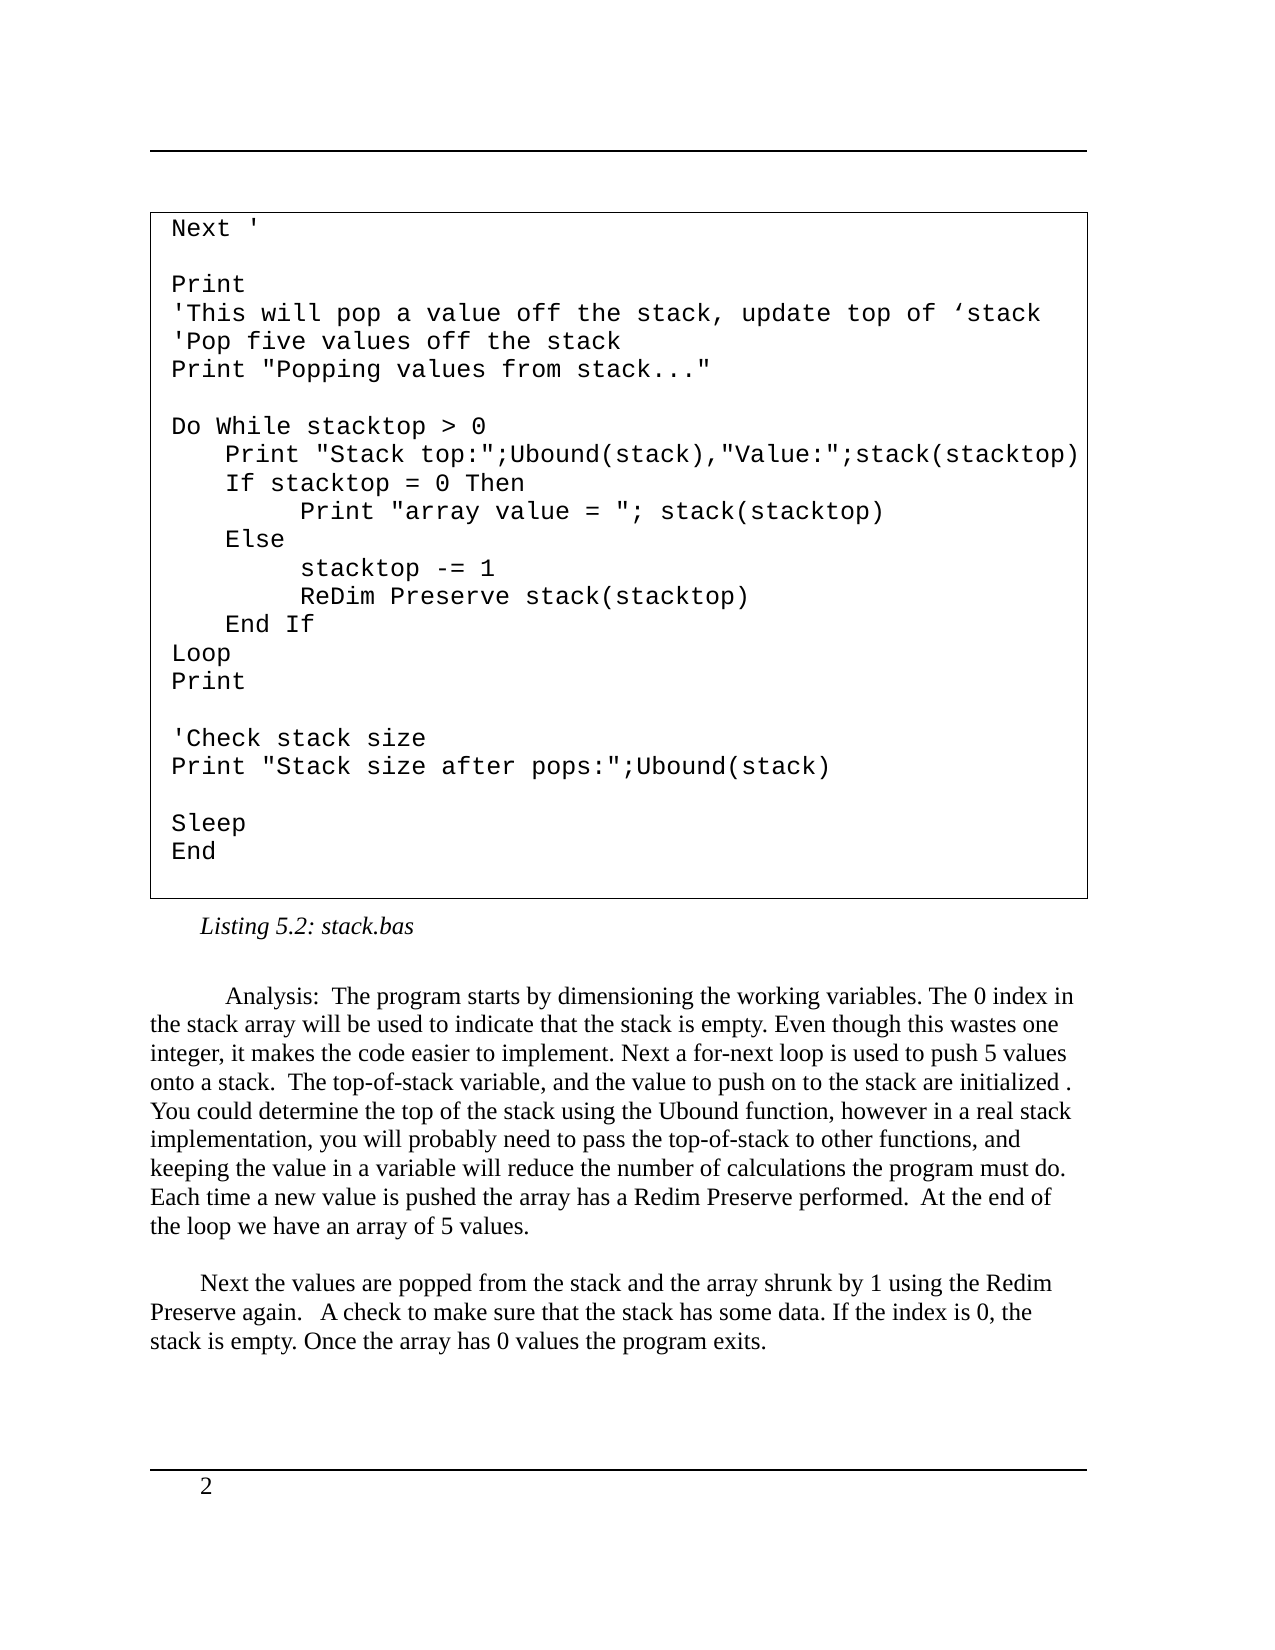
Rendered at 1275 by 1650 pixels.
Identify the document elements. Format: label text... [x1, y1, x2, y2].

text Print [151, 269, 1087, 297]
text 'Check stack size [151, 722, 1087, 750]
text stacktop -= 1 [151, 552, 1087, 580]
text Print "Stack size after pops:";Ubound(stack) [151, 750, 1087, 782]
text ReDim Preserve stack(stacktop) [151, 580, 1087, 609]
text Do While stacktop > 0 [151, 410, 1087, 439]
text End If [151, 609, 1087, 637]
text 'Pop five values off the stack [151, 325, 1087, 354]
text Analysis: The program starts by dimensioning the working variables. The 0 index in the stack array will be used to indicate that the stack is empty. Even though this wastes one integer, it makes the code easier to implement. Next a for-next loop is used to push 5 values onto a stack. The top-of-stack variable, and the value to push on to the stack are initialized . You could determine the top of the stack using the Ubound function, however in a real stack implementation, you will probably need to pass the top-of-stack to other functions, and keeping the value in a variable will reduce the number of calculations the program must do. Each time a new value is pushed the array has a Redim Preserve performed. At the end of the loop we have an array of 5 values. [150, 981, 1087, 1239]
text Next ' [151, 213, 1087, 243]
text If stacktop = 0 Then [151, 467, 1087, 495]
text Sleep [151, 807, 1087, 835]
text Loop [151, 637, 1087, 665]
text 'This will pop a value off the stack, update top of ‘stack [151, 297, 1087, 325]
text Print [151, 665, 1087, 697]
text Next the values are popped from the stack and the array shrunk by 1 using the Redim Preserve again. A check to make sure that the stack has some data. If the index is 0, the stack is empty. Once the array has 0 values the program exits. [150, 1268, 1087, 1354]
text Print "Stack top:";Ubound(stack),"Value:";stack(stacktop) [151, 439, 1087, 467]
text Print "array value = "; stack(stacktop) [151, 495, 1087, 524]
text Else [151, 524, 1087, 552]
text End [151, 835, 1087, 867]
text Print "Popping values from stack..." [151, 354, 1087, 385]
text Listing 5.2: stack.bas [150, 911, 1087, 939]
